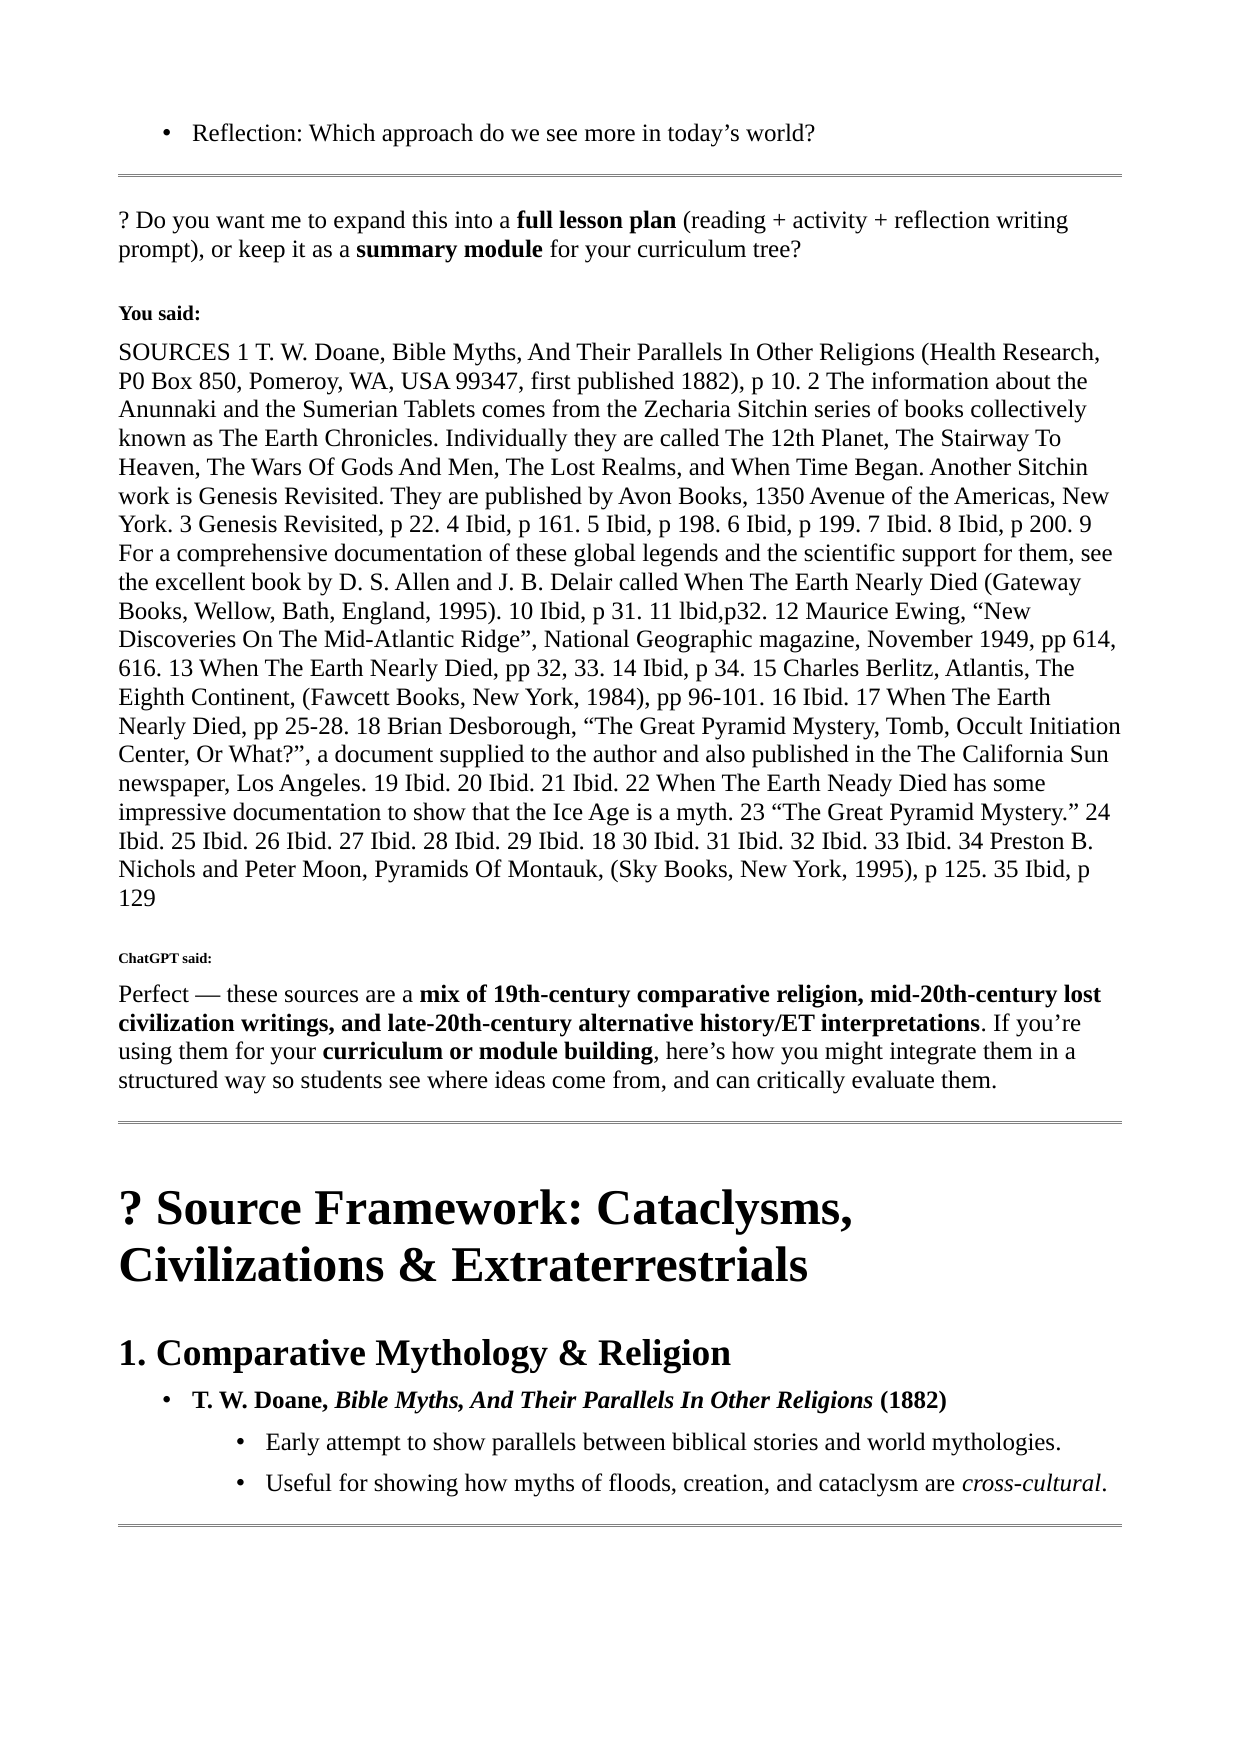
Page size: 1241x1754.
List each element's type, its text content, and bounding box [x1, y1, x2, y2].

subtitle ChatGPT said: [118, 949, 1122, 966]
text Perfect — these sources are a mix of 19th-century comparative religion, mid-20th-century lost civilization writings, and late-20th-century alternative history/ET interpretations. If you’re using them for your curriculum or module building, here’s how you might integrate them in a structured way so students see where ideas come from, and can critically evaluate them. [118, 979, 1122, 1094]
list T. W. Doane, Bible Myths, And Their Parallels In Other Religions (1882) [162, 1386, 1122, 1414]
text SOURCES 1 T. W. Doane, Bible Myths, And Their Parallels In Other Religions (Health Research, P0 Box 850, Pomeroy, WA, USA 99347, first published 1882), p 10. 2 The information about the Anunnaki and the Sumerian Tablets comes from the Zecharia Sitchin series of books collectively known as The Earth Chronicles. Individually they are called The 12th Planet, The Stairway To Heaven, The Wars Of Gods And Men, The Lost Realms, and When Time Began. Another Sitchin work is Genesis Revisited. They are published by Avon Books, 1350 Avenue of the Americas, New York. 3 Genesis Revisited, p 22. 4 Ibid, p 161. 5 Ibid, p 198. 6 Ibid, p 199. 7 Ibid. 8 Ibid, p 200. 9 For a comprehensive documentation of these global legends and the scientific support for them, see the excellent book by D. S. Allen and J. B. Delair called When The Earth Nearly Died (Gateway Books, Wellow, Bath, England, 1995). 10 Ibid, p 31. 11 lbid,p32. 12 Maurice Ewing, “New Discoveries On The Mid-Atlantic Ridge”, National Geographic magazine, November 1949, pp 614, 616. 13 When The Earth Nearly Died, pp 32, 33. 14 Ibid, p 34. 15 Charles Berlitz, Atlantis, The Eighth Continent, (Fawcett Books, New York, 1984), pp 96-101. 16 Ibid. 17 When The Earth Nearly Died, pp 25-28. 18 Brian Desborough, “The Great Pyramid Mystery, Tomb, Occult Initiation Center, Or What?”, a document supplied to the author and also published in the The California Sun newspaper, Los Angeles. 19 Ibid. 20 Ibid. 21 Ibid. 22 When The Earth Neady Died has some impressive documentation to show that the Ice Age is a myth. 23 “The Great Pyramid Mystery.” 24 Ibid. 25 Ibid. 26 Ibid. 27 Ibid. 28 Ibid. 29 Ibid. 18 30 Ibid. 31 Ibid. 32 Ibid. 33 Ibid. 34 Preston B. Nichols and Peter Moon, Pyramids Of Montauk, (Sky Books, New York, 1995), p 125. 35 Ibid, p 129 [118, 337, 1122, 912]
subtitle ? Source Framework: Cataclysms, Civilizations & Extraterrestrials [118, 1177, 1122, 1292]
list Early attempt to show parallels between biblical stories and world mythologies. [236, 1427, 1122, 1456]
text ? Do you want me to expand this into a full lesson plan (reading + activity + reflection writing prompt), or keep it as a summary module for your curriculum tree? [118, 206, 1122, 263]
list Reflection: Which approach do we see more in today’s world? [162, 118, 1122, 147]
list Useful for showing how myths of floods, creation, and cataclysm are cross-cultural. [236, 1468, 1122, 1497]
subtitle 1. Comparative Mythology & Religion [118, 1330, 1122, 1373]
subtitle You said: [118, 301, 1122, 324]
